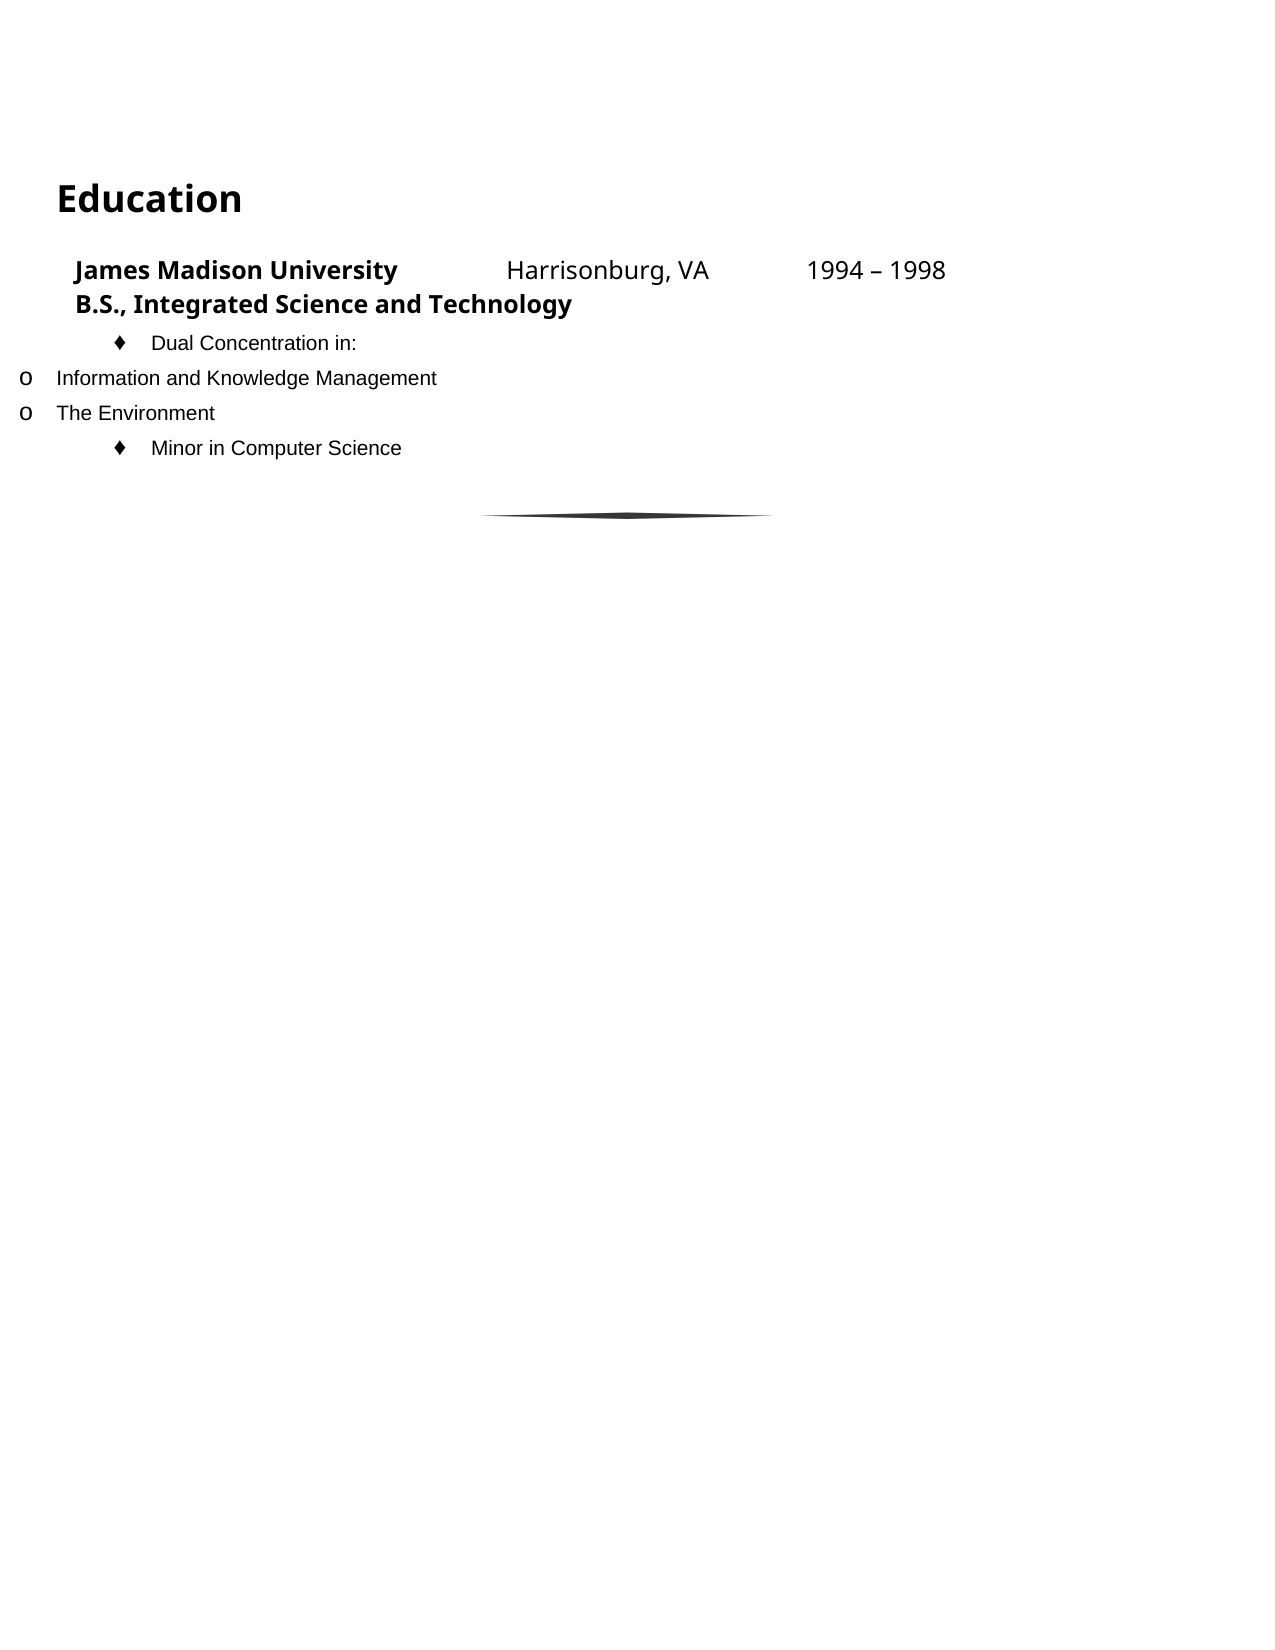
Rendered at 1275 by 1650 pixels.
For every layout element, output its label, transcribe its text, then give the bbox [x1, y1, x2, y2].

text James Madison University Harrisonburg, VA 1994 – 1998 [75, 253, 1181, 287]
list Information and Knowledge Management [19, 362, 1181, 391]
text B.S., Integrated Science and Technology [75, 287, 1181, 321]
list Dual Concentration in: [113, 327, 1181, 356]
list Minor in Computer Science [113, 432, 1181, 461]
list The Environment [19, 397, 1181, 426]
text Education [56, 173, 1181, 224]
